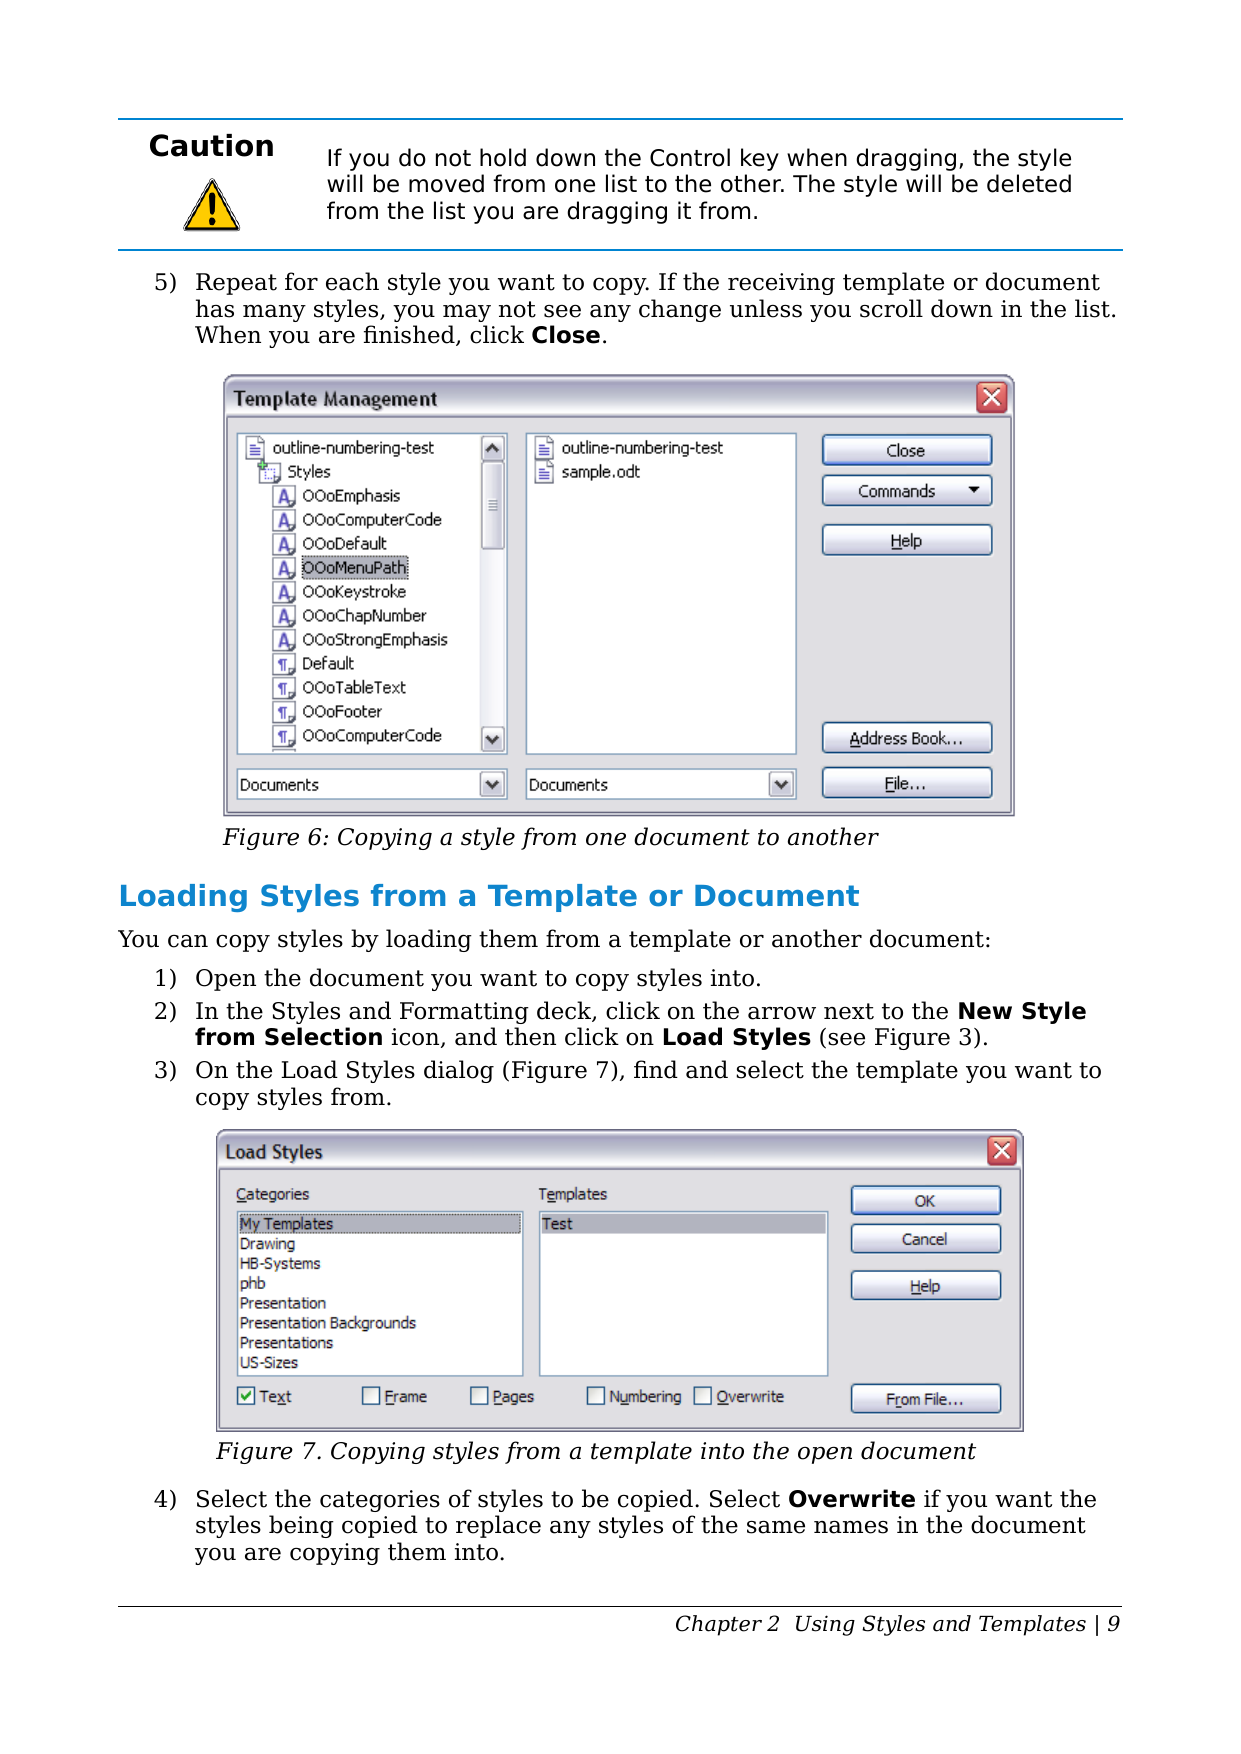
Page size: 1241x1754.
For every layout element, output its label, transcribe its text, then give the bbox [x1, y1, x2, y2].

table_header Caution [118, 120, 305, 249]
list Repeat for each style you want to copy. If the receiving template or document has many styles, you may not see any change unless you scroll down in the list. When you are finished, click Close. [177, 269, 1122, 349]
picture [216, 1129, 1024, 1432]
list In the Styles and Formatting deck, click on the arrow next to the New Style from Selection icon, and then click on Load Styles (see Figure 3). [177, 998, 1122, 1051]
picture [222, 374, 1018, 818]
text Figure 7. Copying styles from a template into the open document [216, 1438, 1024, 1465]
table_header If you do not hold down the Control key when dragging, the style will be moved from one list to the other. The style will be deleted from the list you are dragging it from. [305, 120, 1122, 249]
picture [179, 174, 244, 235]
list Open the document you want to copy styles into. [177, 965, 1122, 992]
subtitle Loading Styles from a Template or Document [118, 879, 1122, 913]
text You can copy styles by loading them from a template or another document: [118, 926, 1122, 952]
list On the Load Styles dialog (Figure 7), find and select the template you want to copy styles from. [177, 1057, 1122, 1111]
list Select the categories of styles to be copied. Select Overwrite if you want the styles being copied to replace any styles of the same names in the document you are copying them into. [177, 1486, 1122, 1566]
text Figure 6: Copying a style from one document to another [223, 824, 1017, 851]
